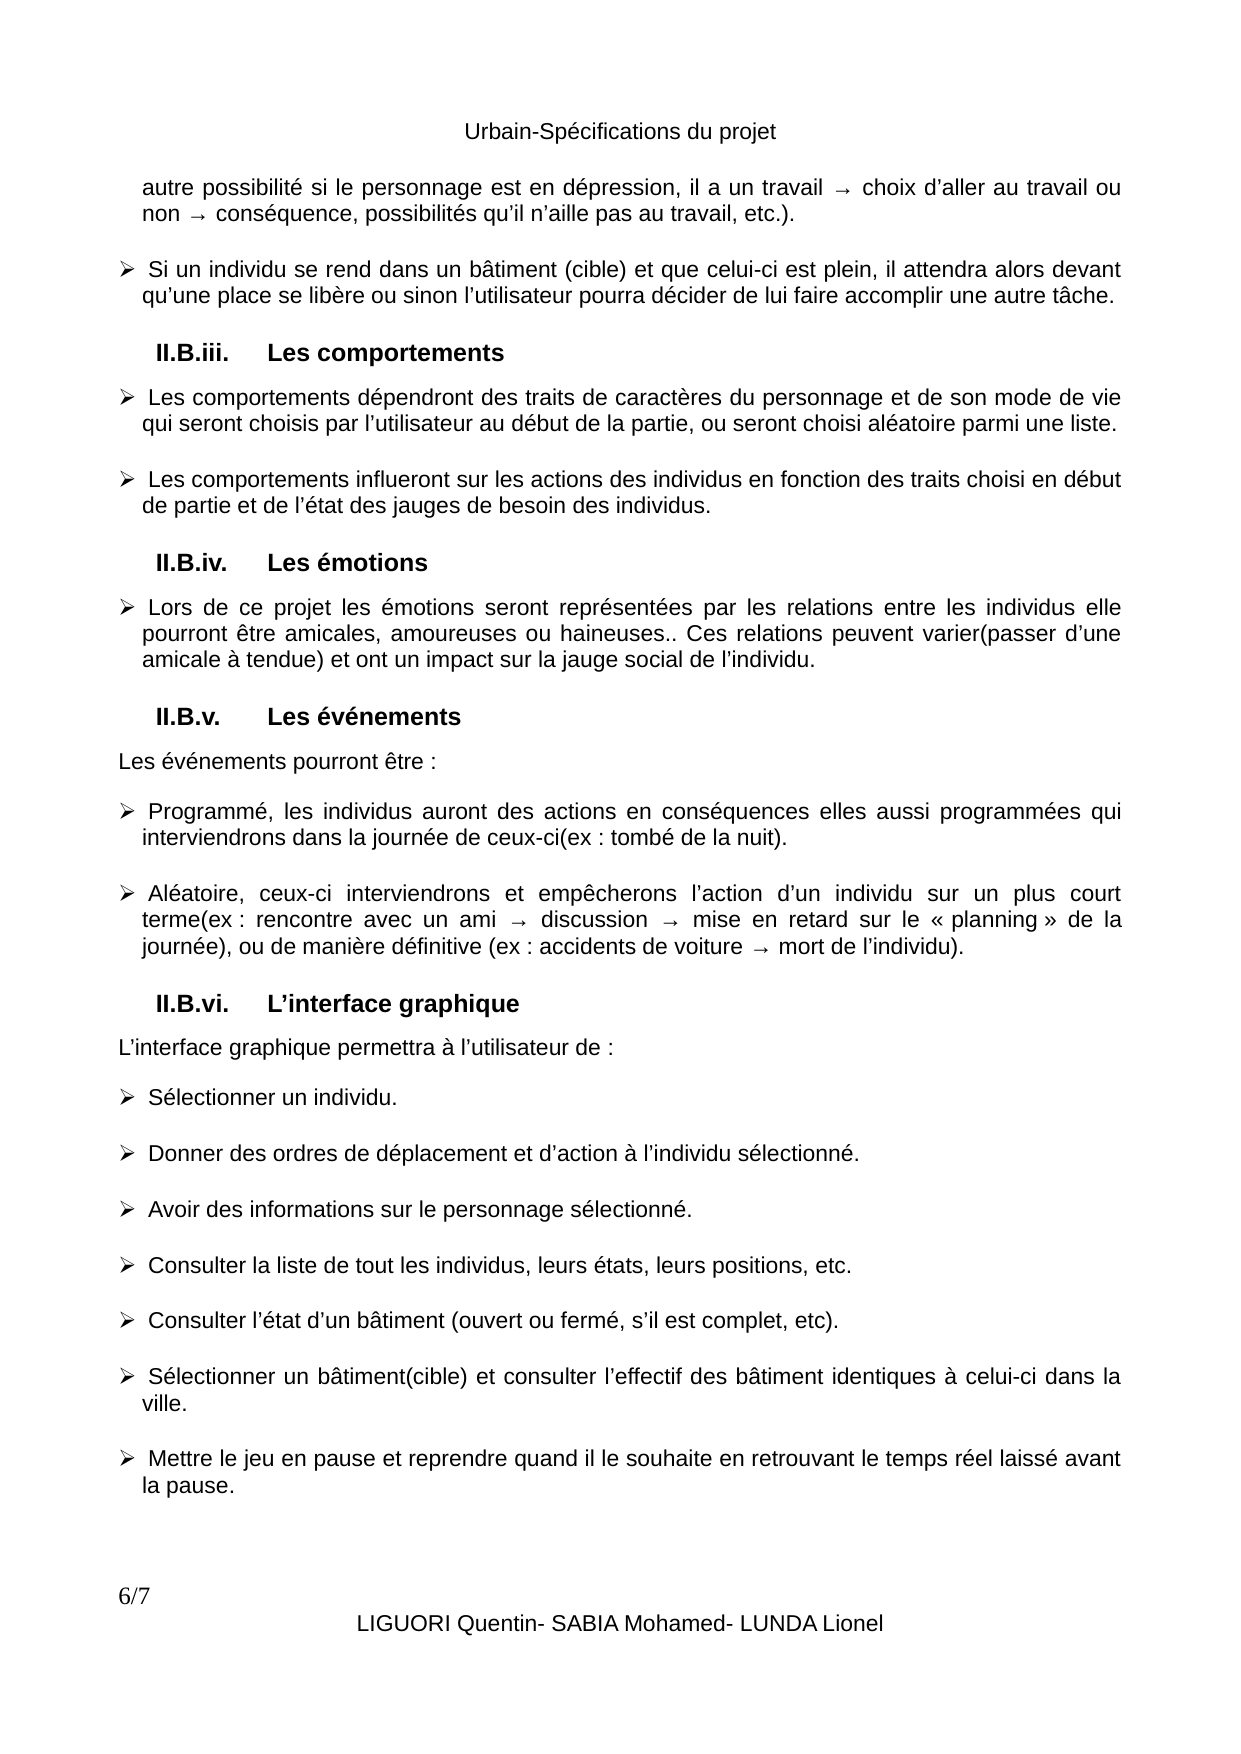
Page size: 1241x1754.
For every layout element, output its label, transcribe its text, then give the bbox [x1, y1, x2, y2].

subtitle L’interface graphique [156, 988, 1122, 1017]
list autre possibilité si le personnage est en dépression, il a un travail → choix d’aller au travail ou non → conséquence, possibilités qu’il n’aille pas au travail, etc.). [118, 174, 1122, 227]
list Consulter l’état d’un bâtiment (ouvert ou fermé, s’il est complet, etc). [118, 1307, 1122, 1334]
subtitle Les événements pourront être : [118, 748, 1122, 774]
list Sélectionner un individu. [118, 1084, 1122, 1110]
list Consulter la liste de tout les individus, leurs états, leurs positions, etc. [118, 1252, 1122, 1278]
subtitle Les comportements [156, 338, 1122, 367]
list Les comportements dépendront des traits de caractères du personnage et de son mode de vie qui seront choisis par l’utilisateur au début de la partie, ou seront choisi aléatoire parmi une liste. [118, 384, 1122, 437]
list Mettre le jeu en pause et reprendre quand il le souhaite en retrouvant le temps réel laissé avant la pause. [118, 1445, 1122, 1498]
list Avoir des informations sur le personnage sélectionné. [118, 1196, 1122, 1222]
list Si un individu se rend dans un bâtiment (cible) et que celui-ci est plein, il attendra alors devant qu’une place se libère ou sinon l’utilisateur pourra décider de lui faire accomplir une autre tâche. [118, 256, 1122, 309]
subtitle L’interface graphique permettra à l’utilisateur de : [118, 1034, 1122, 1060]
list Donner des ordres de déplacement et d’action à l’individu sélectionné. [118, 1140, 1122, 1166]
subtitle Les événements [156, 702, 1122, 731]
list Aléatoire, ceux-ci interviendrons et empêcherons l’action d’un individu sur un plus court terme(ex : rencontre avec un ami → discussion → mise en retard sur le « planning » de la journée), ou de manière définitive (ex : accidents de voiture → mort de l’individu). [118, 880, 1122, 959]
list Les comportements influeront sur les actions des individus en fonction des traits choisi en début de partie et de l’état des jauges de besoin des individus. [118, 466, 1122, 519]
list Sélectionner un bâtiment(cible) et consulter l’effectif des bâtiment identiques à celui-ci dans la ville. [118, 1363, 1122, 1416]
list Lors de ce projet les émotions seront représentées par les relations entre les individus elle pourront être amicales, amoureuses ou haineuses.. Ces relations peuvent varier(passer d’une amicale à tendue) et ont un impact sur la jauge social de l’individu. [118, 594, 1122, 673]
list Programmé, les individus auront des actions en conséquences elles aussi programmées qui interviendrons dans la journée de ceux-ci(ex : tombé de la nuit). [118, 798, 1122, 851]
subtitle Les émotions [156, 548, 1122, 577]
